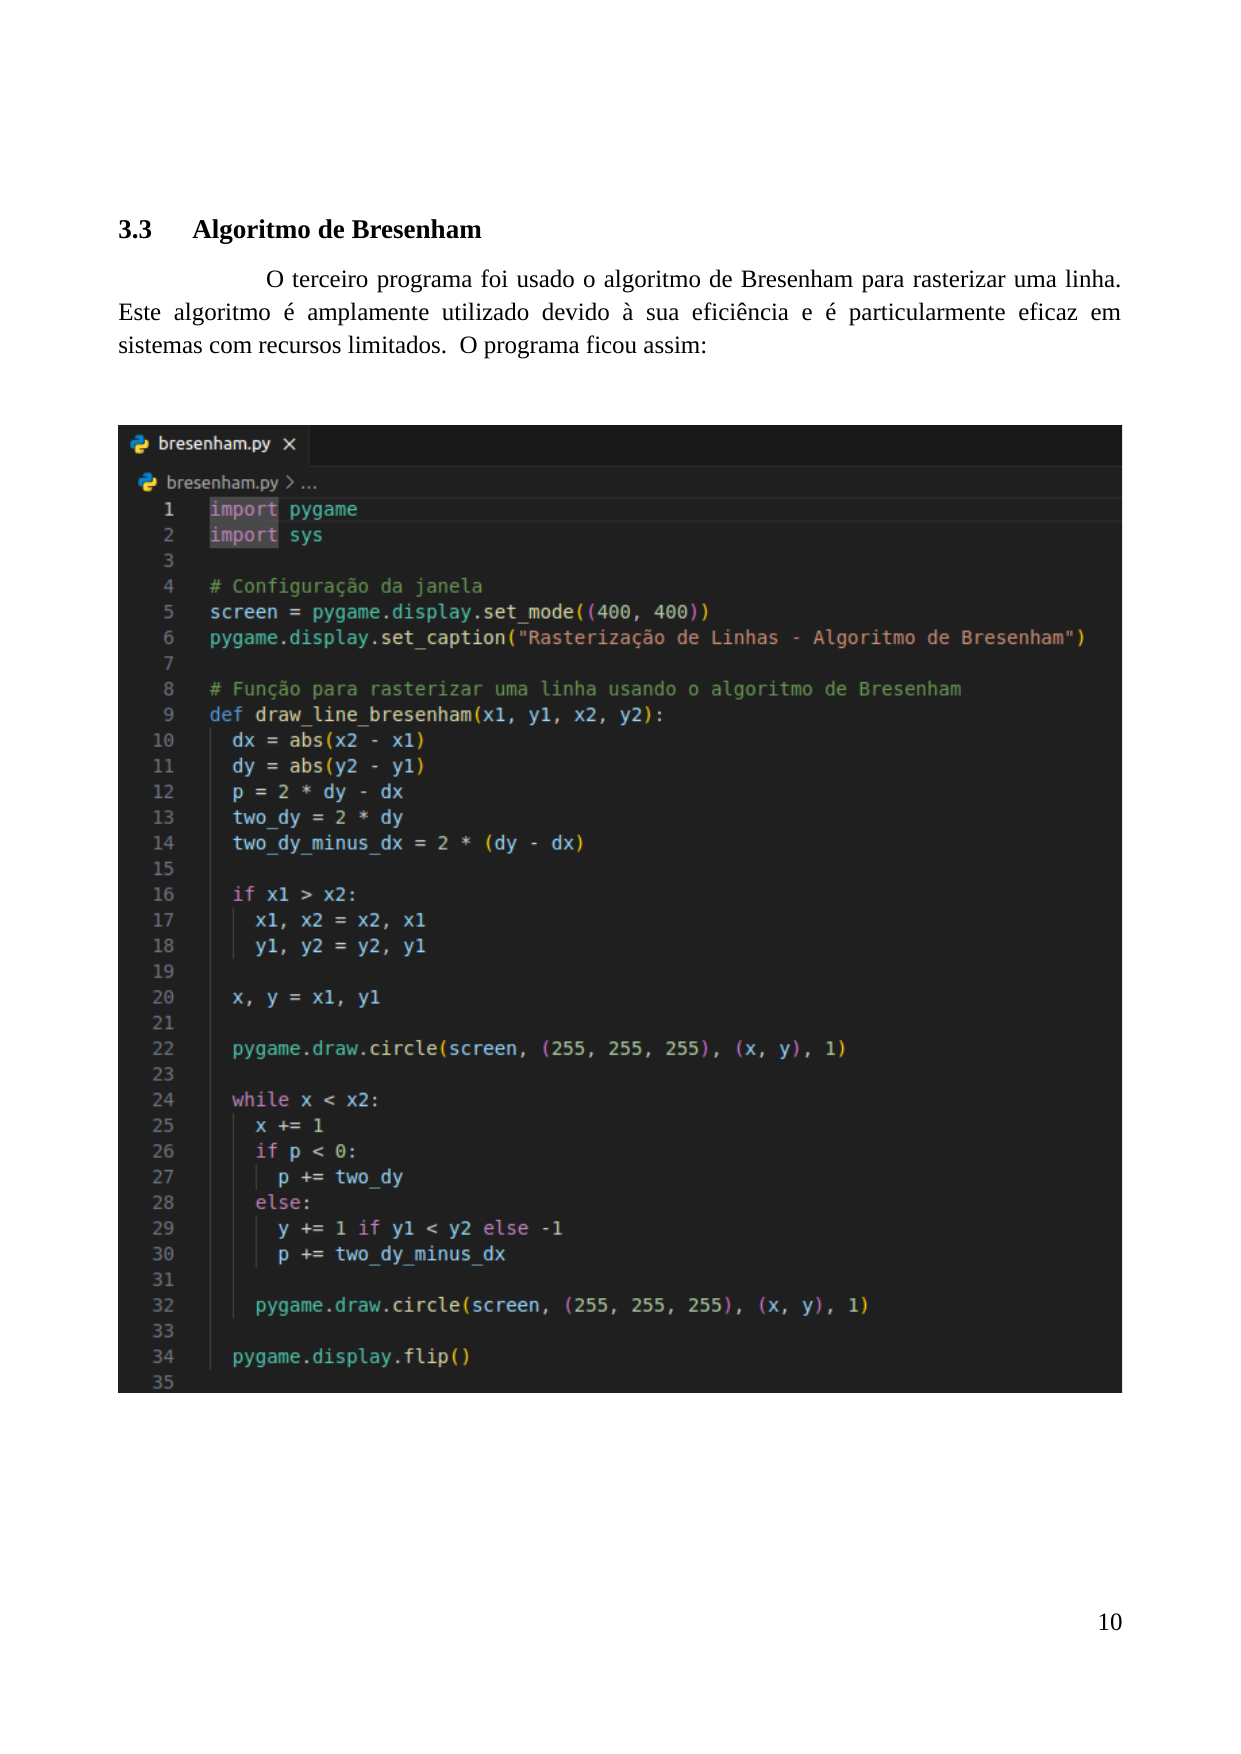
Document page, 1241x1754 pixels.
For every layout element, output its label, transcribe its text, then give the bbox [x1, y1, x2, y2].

text 3.3 Algoritmo de Bresenham [118, 213, 1122, 244]
text O terceiro programa foi usado o algoritmo de Bresenham para rasterizar uma linha. Este algoritmo é amplamente utilizado devido à sua eficiência e é particularmente eficaz em sistemas com recursos limitados. O programa ficou assim: [118, 264, 1122, 358]
picture [118, 425, 1123, 1393]
